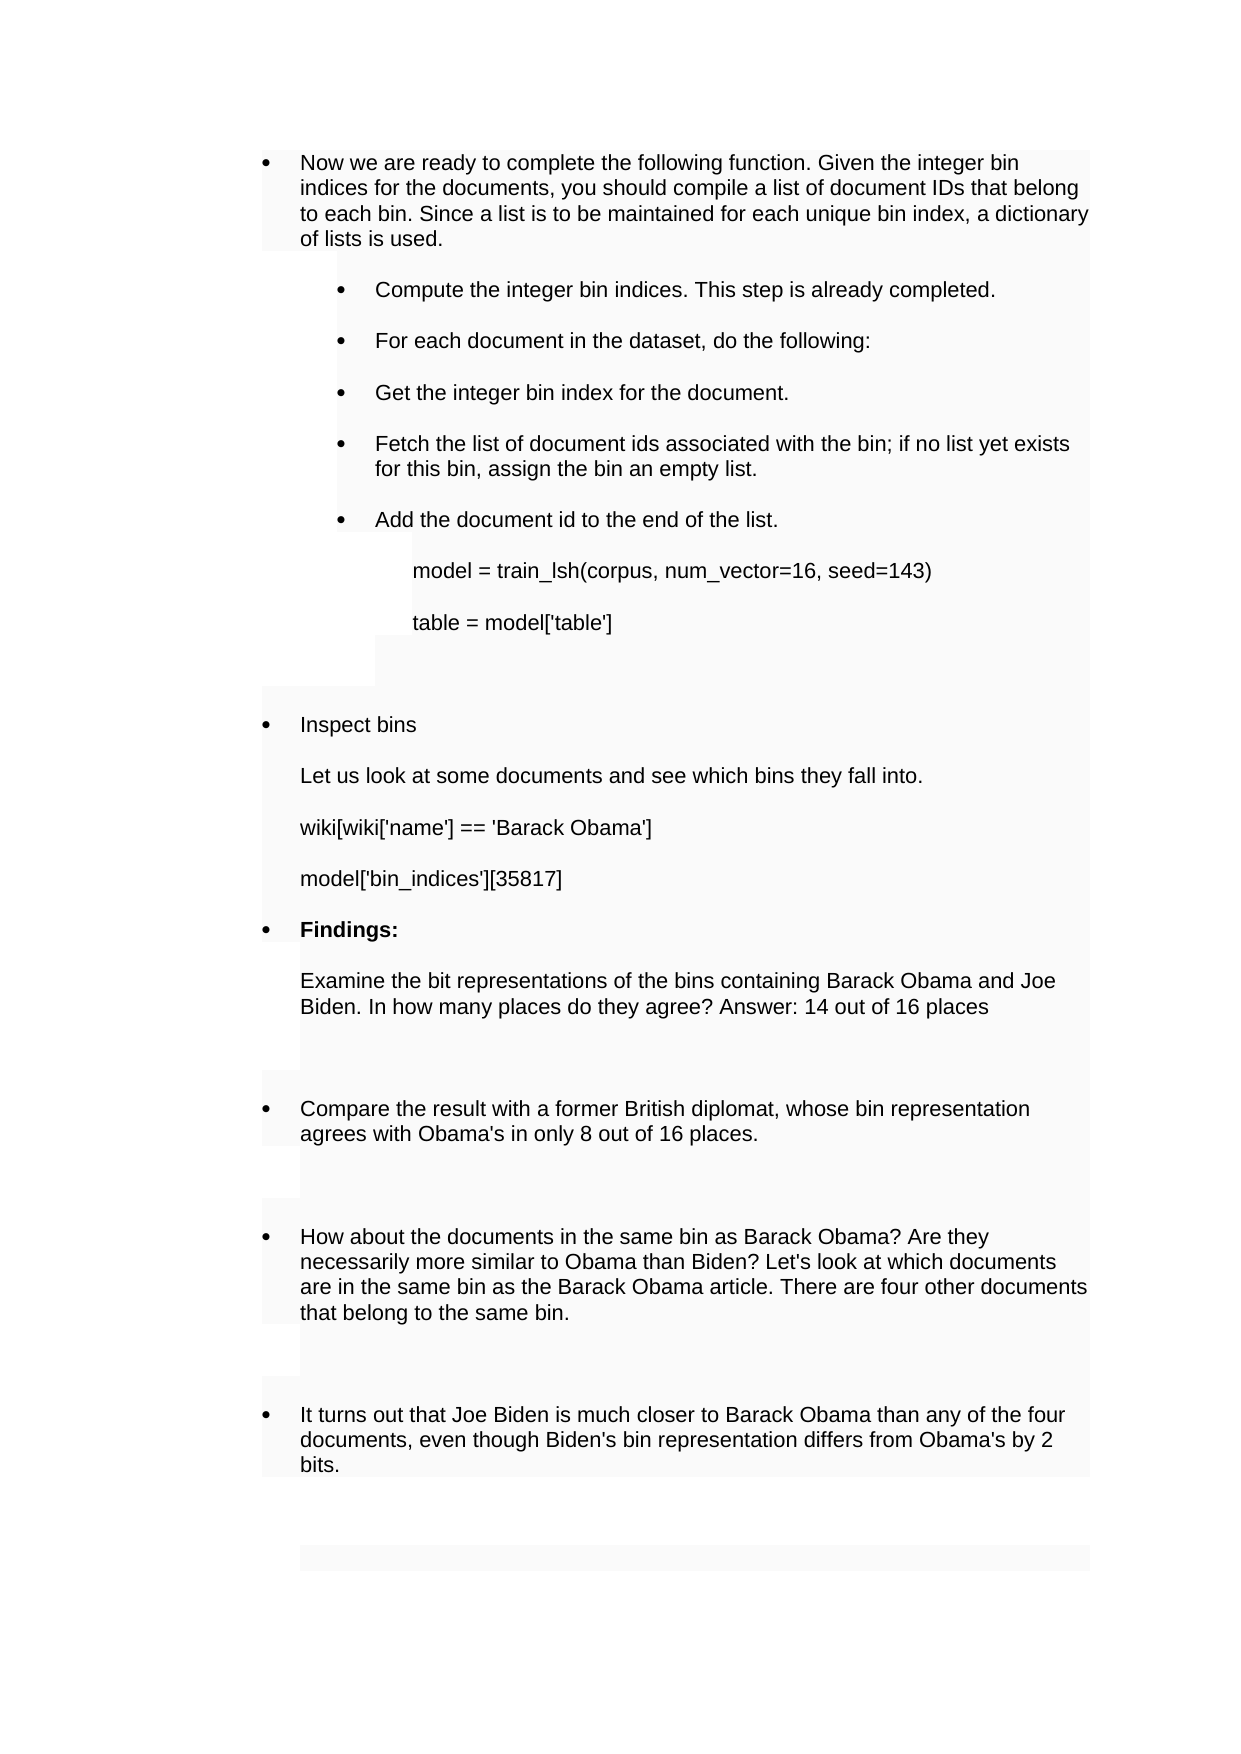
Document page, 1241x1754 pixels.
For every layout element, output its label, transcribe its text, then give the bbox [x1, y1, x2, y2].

list Inspect bins [262, 712, 1090, 737]
list For each document in the dataset, do the following: [337, 328, 1090, 353]
text model = train_lsh(corpus, num_vector=16, seed=143) [412, 558, 1090, 583]
text Let us look at some documents and see which bins they fall into. [262, 763, 1090, 788]
list Compute the integer bin indices. This step is already completed. [337, 277, 1090, 302]
list Compare the result with a former British diplomat, whose bin representation agrees with Obama's in only 8 out of 16 places. [262, 1096, 1090, 1146]
list Add the document id to the end of the list. [337, 507, 1090, 532]
list It turns out that Joe Biden is much closer to Barack Obama than any of the four documents, even though Biden's bin representation differs from Obama's by 2 bits. [262, 1402, 1090, 1477]
list Findings: [262, 917, 1090, 942]
list Now we are ready to complete the following function. Given the integer bin indices for the documents, you should compile a list of document IDs that belong to each bin. Since a list is to be maintained for each unique bin index, a dictionary of lists is used. [262, 150, 1090, 251]
text wiki[wiki['name'] == 'Barack Obama'] [262, 814, 1090, 840]
list Fetch the list of document ids associated with the bin; if no list yet exists for this bin, assign the bin an empty list. [337, 431, 1090, 481]
text table = model['table'] [412, 609, 1090, 635]
text model['bin_indices'][35817] [262, 866, 1090, 891]
list How about the documents in the same bin as Barack Obama? Are they necessarily more similar to Obama than Biden? Let's look at which documents are in the same bin as the Barack Obama article. There are four other documents that belong to the same bin. [262, 1224, 1090, 1324]
list Examine the bit representations of the bins containing Barack Obama and Joe Biden. In how many places do they agree? Answer: 14 out of 16 places [300, 968, 1090, 1019]
list Get the integer bin index for the document. [337, 379, 1090, 404]
